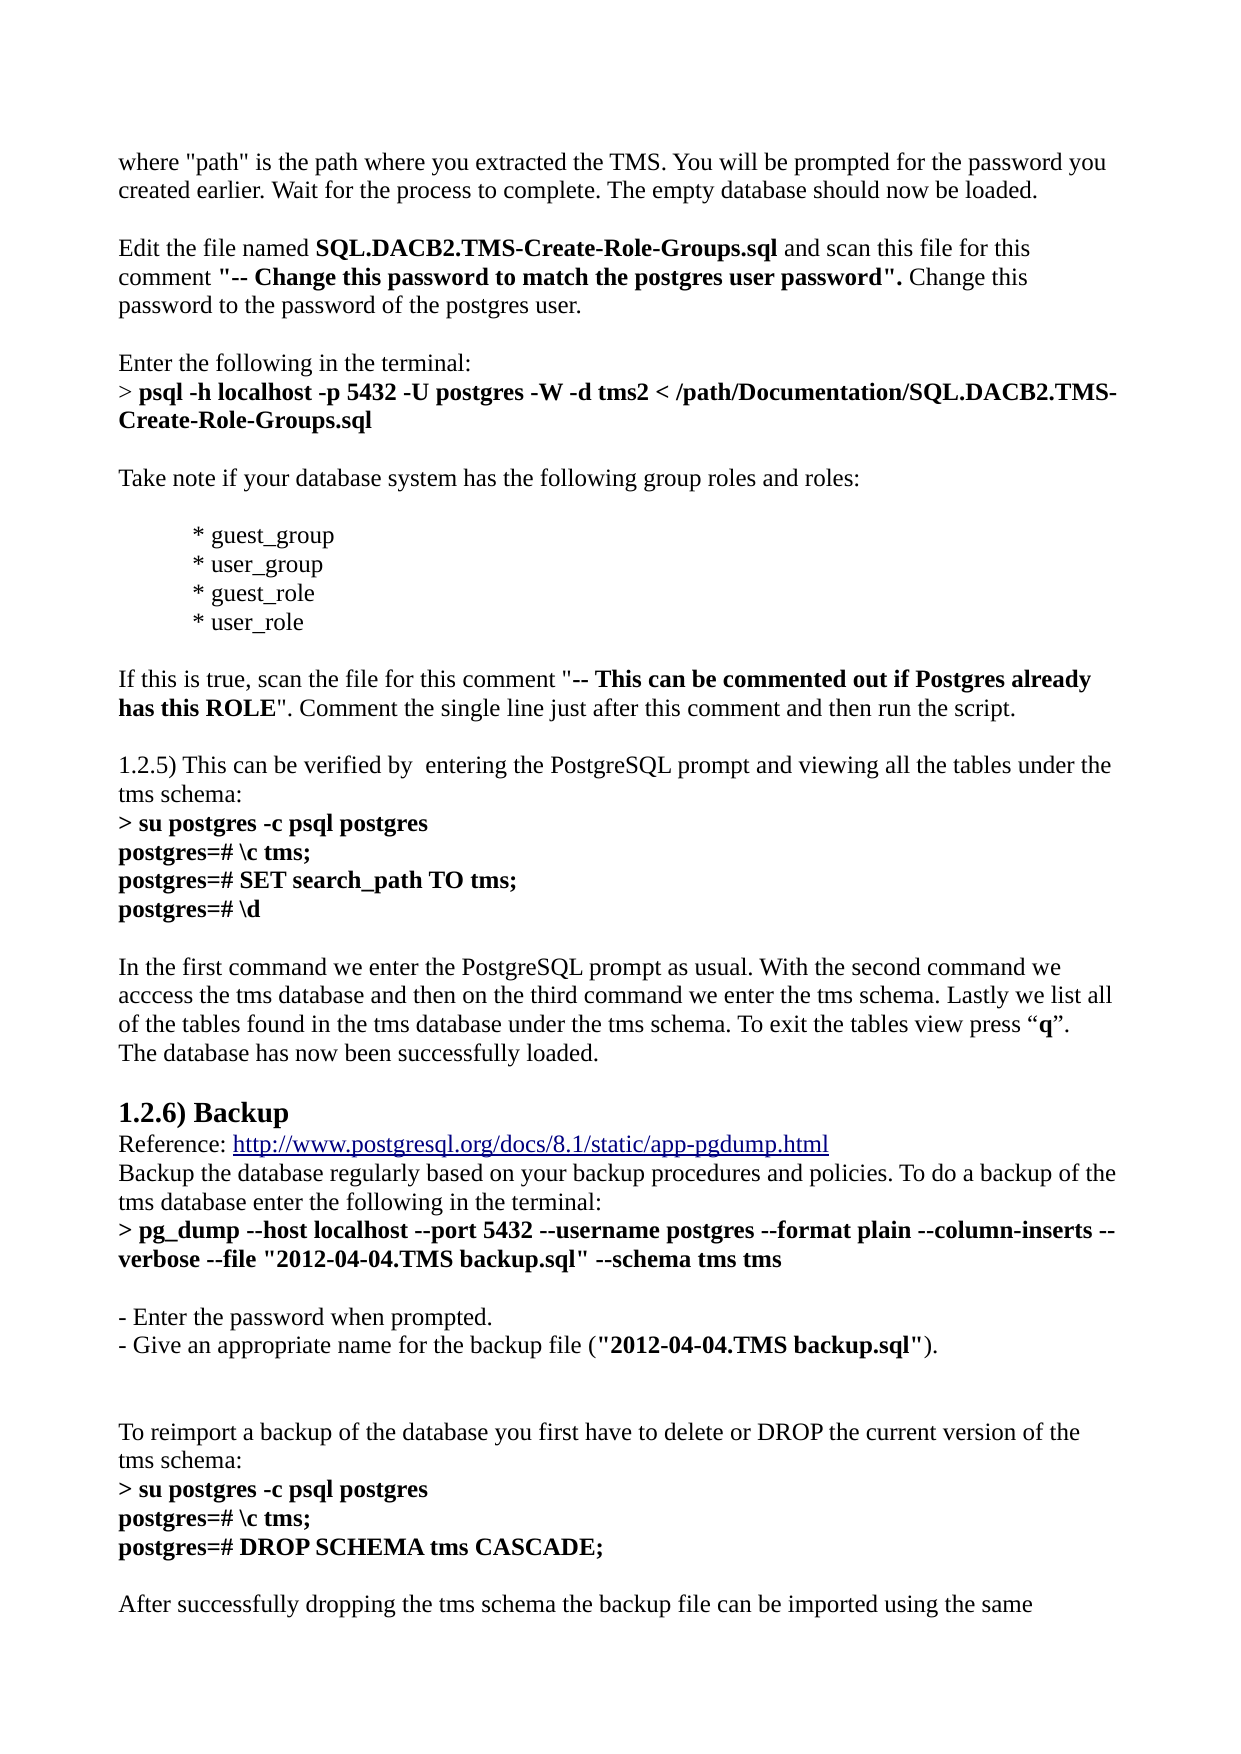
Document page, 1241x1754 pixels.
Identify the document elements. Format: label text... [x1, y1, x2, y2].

text postgres=# DROP SCHEMA tms CASCADE; [118, 1532, 1122, 1560]
text Reference: http://www.postgresql.org/docs/8.1/static/app-pgdump.html [118, 1129, 1122, 1158]
text postgres=# \d [118, 894, 1122, 923]
text In the first command we enter the PostgreSQL prompt as usual. With the second command we acccess the tms database and then on the third command we enter the tms schema. Lastly we list all of the tables found in the tms database under the tms schema. To exit the tables view press “q”. [118, 952, 1122, 1038]
text Backup the database regularly based on your backup procedures and policies. To do a backup of the tms database enter the following in the terminal: [118, 1158, 1122, 1215]
text postgres=# SET search_path TO tms; [118, 866, 1122, 894]
text 1.2.5) This can be verified by entering the PostgreSQL prompt and viewing all the tables under the tms schema: [118, 751, 1122, 808]
text > psql -h localhost -p 5432 -U postgres -W -d tms2 < /path/Documentation/SQL.DACB2.TMS-Create-Role-Groups.sql [118, 377, 1122, 434]
text postgres=# \c tms; [118, 837, 1122, 866]
text postgres=# \c tms; [118, 1503, 1122, 1532]
text > su postgres -c psql postgres [118, 1474, 1122, 1503]
text Edit the file named SQL.DACB2.TMS-Create-Role-Groups.sql and scan this file for this comment "-- Change this password to match the postgres user password". Change this password to the password of the postgres user. [118, 233, 1122, 319]
text - Enter the password when prompted. [118, 1302, 1122, 1330]
text Take note if your database system has the following group roles and roles: [118, 463, 1122, 492]
text > pg_dump --host localhost --port 5432 --username postgres --format plain --column-inserts --verbose --file "2012-04-04.TMS backup.sql" --schema tms tms [118, 1215, 1122, 1273]
text After successfully dropping the tms schema the backup file can be imported using the same [118, 1589, 1122, 1618]
text > su postgres -c psql postgres [118, 808, 1122, 837]
text - Give an appropriate name for the backup file ("2012-04-04.TMS backup.sql"). [118, 1330, 1122, 1359]
text where "path" is the path where you extracted the TMS. You will be prompted for the password you created earlier. Wait for the process to complete. The empty database should now be loaded. [118, 147, 1122, 204]
text * guest_role [118, 578, 1122, 607]
text * user_role [118, 607, 1122, 636]
text If this is true, scan the file for this comment "-- This can be commented out if Postgres already has this ROLE". Comment the single line just after this comment and then run the script. [118, 664, 1122, 722]
text To reimport a backup of the database you first have to delete or DROP the current version of the tms schema: [118, 1417, 1122, 1474]
text * user_group [118, 549, 1122, 578]
text The database has now been successfully loaded. [118, 1038, 1122, 1067]
text Enter the following in the terminal: [118, 348, 1122, 377]
text 1.2.6) Backup [118, 1096, 1122, 1129]
text * guest_group [118, 521, 1122, 549]
